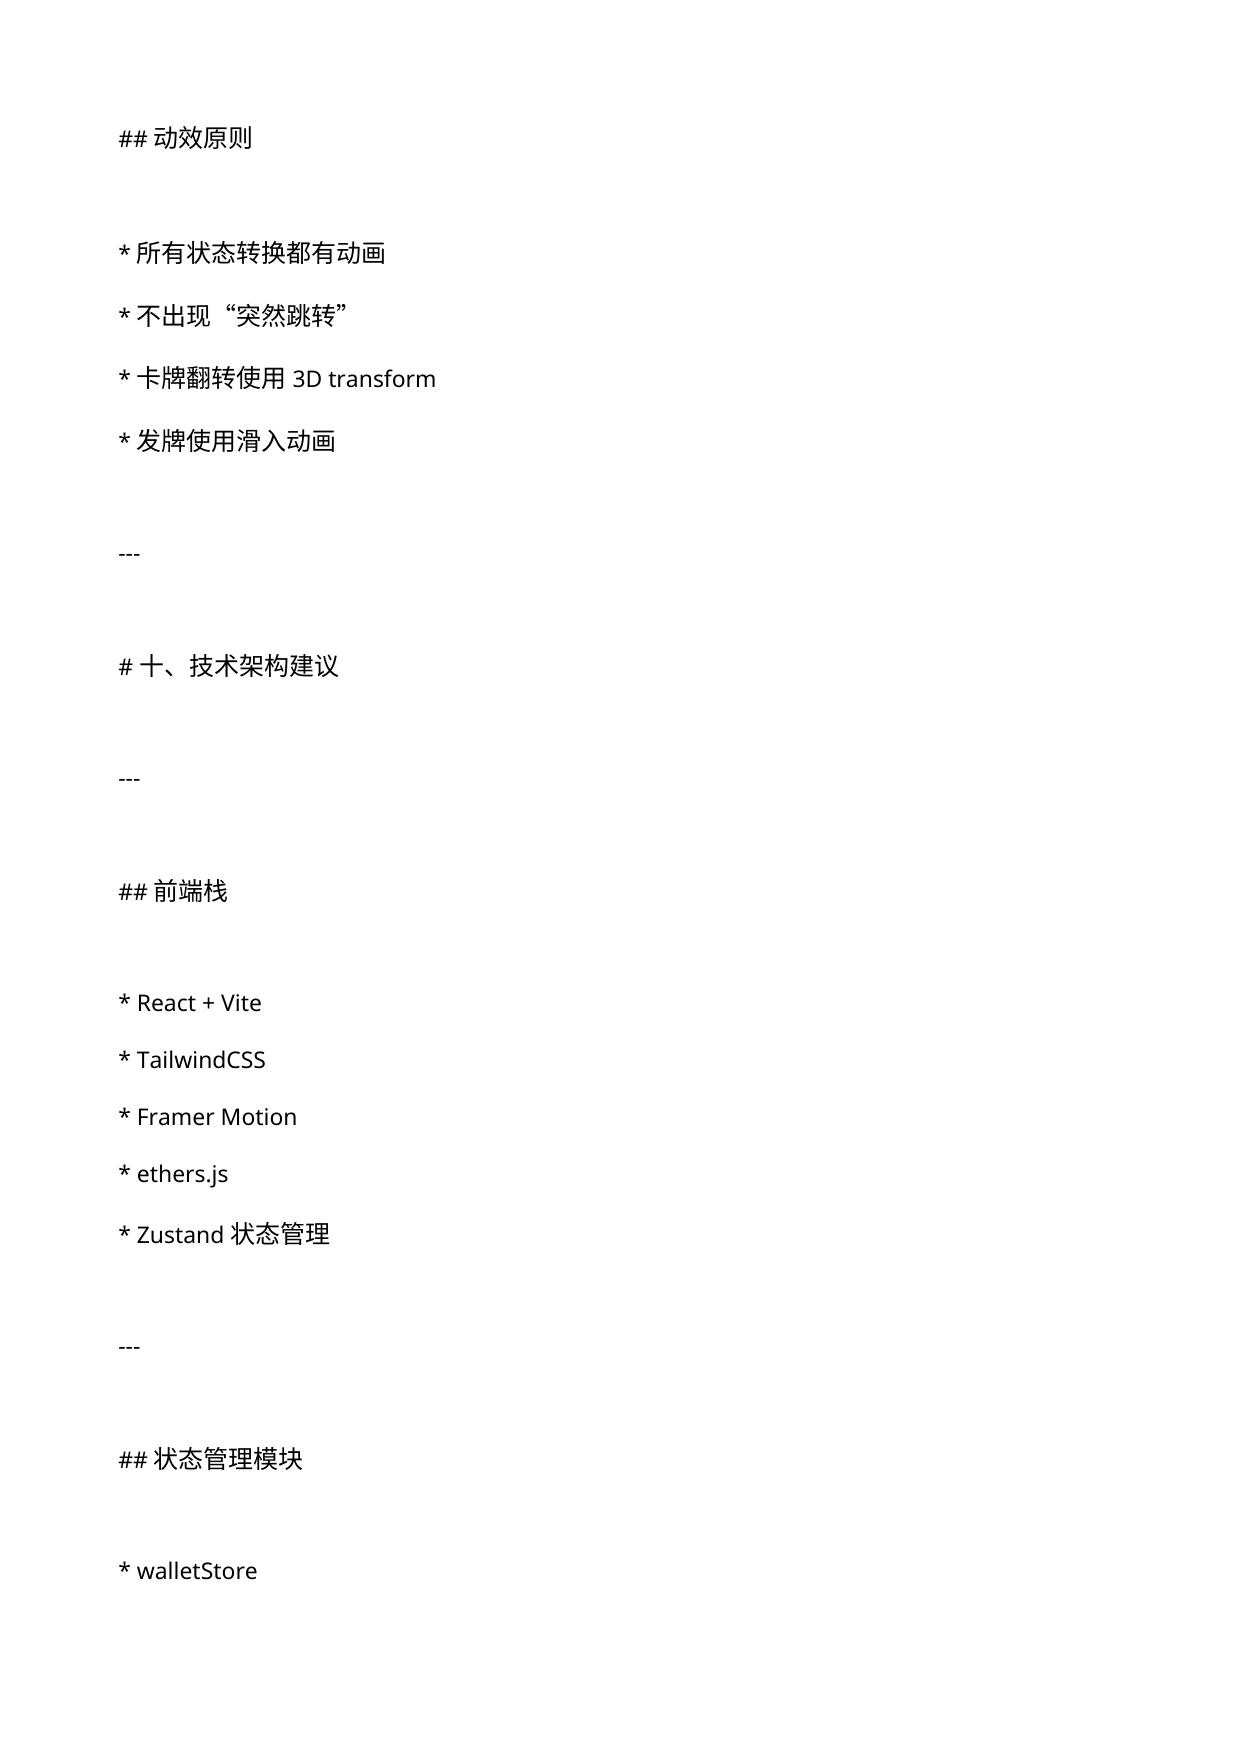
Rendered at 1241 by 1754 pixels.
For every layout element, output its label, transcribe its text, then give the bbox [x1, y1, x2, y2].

text * walletStore [118, 1555, 1122, 1586]
text --- [118, 762, 1122, 793]
text * 不出现“突然跳转” [118, 296, 1122, 332]
text ## 动效原则 [118, 118, 1122, 154]
text * 发牌使用滑入动画 [118, 421, 1122, 457]
text * Framer Motion [118, 1101, 1122, 1132]
text * React + Vite [118, 987, 1122, 1018]
text # 十、技术架构建议 [118, 646, 1122, 683]
text ## 状态管理模块 [118, 1440, 1122, 1476]
text ## 前端栈 [118, 872, 1122, 908]
text * ethers.js [118, 1158, 1122, 1189]
text --- [118, 537, 1122, 568]
text --- [118, 1330, 1122, 1361]
text * 卡牌翻转使用 3D transform [118, 359, 1122, 395]
text * TailwindCSS [118, 1044, 1122, 1075]
text * Zustand 状态管理 [118, 1214, 1122, 1251]
text * 所有状态转换都有动画 [118, 234, 1122, 270]
